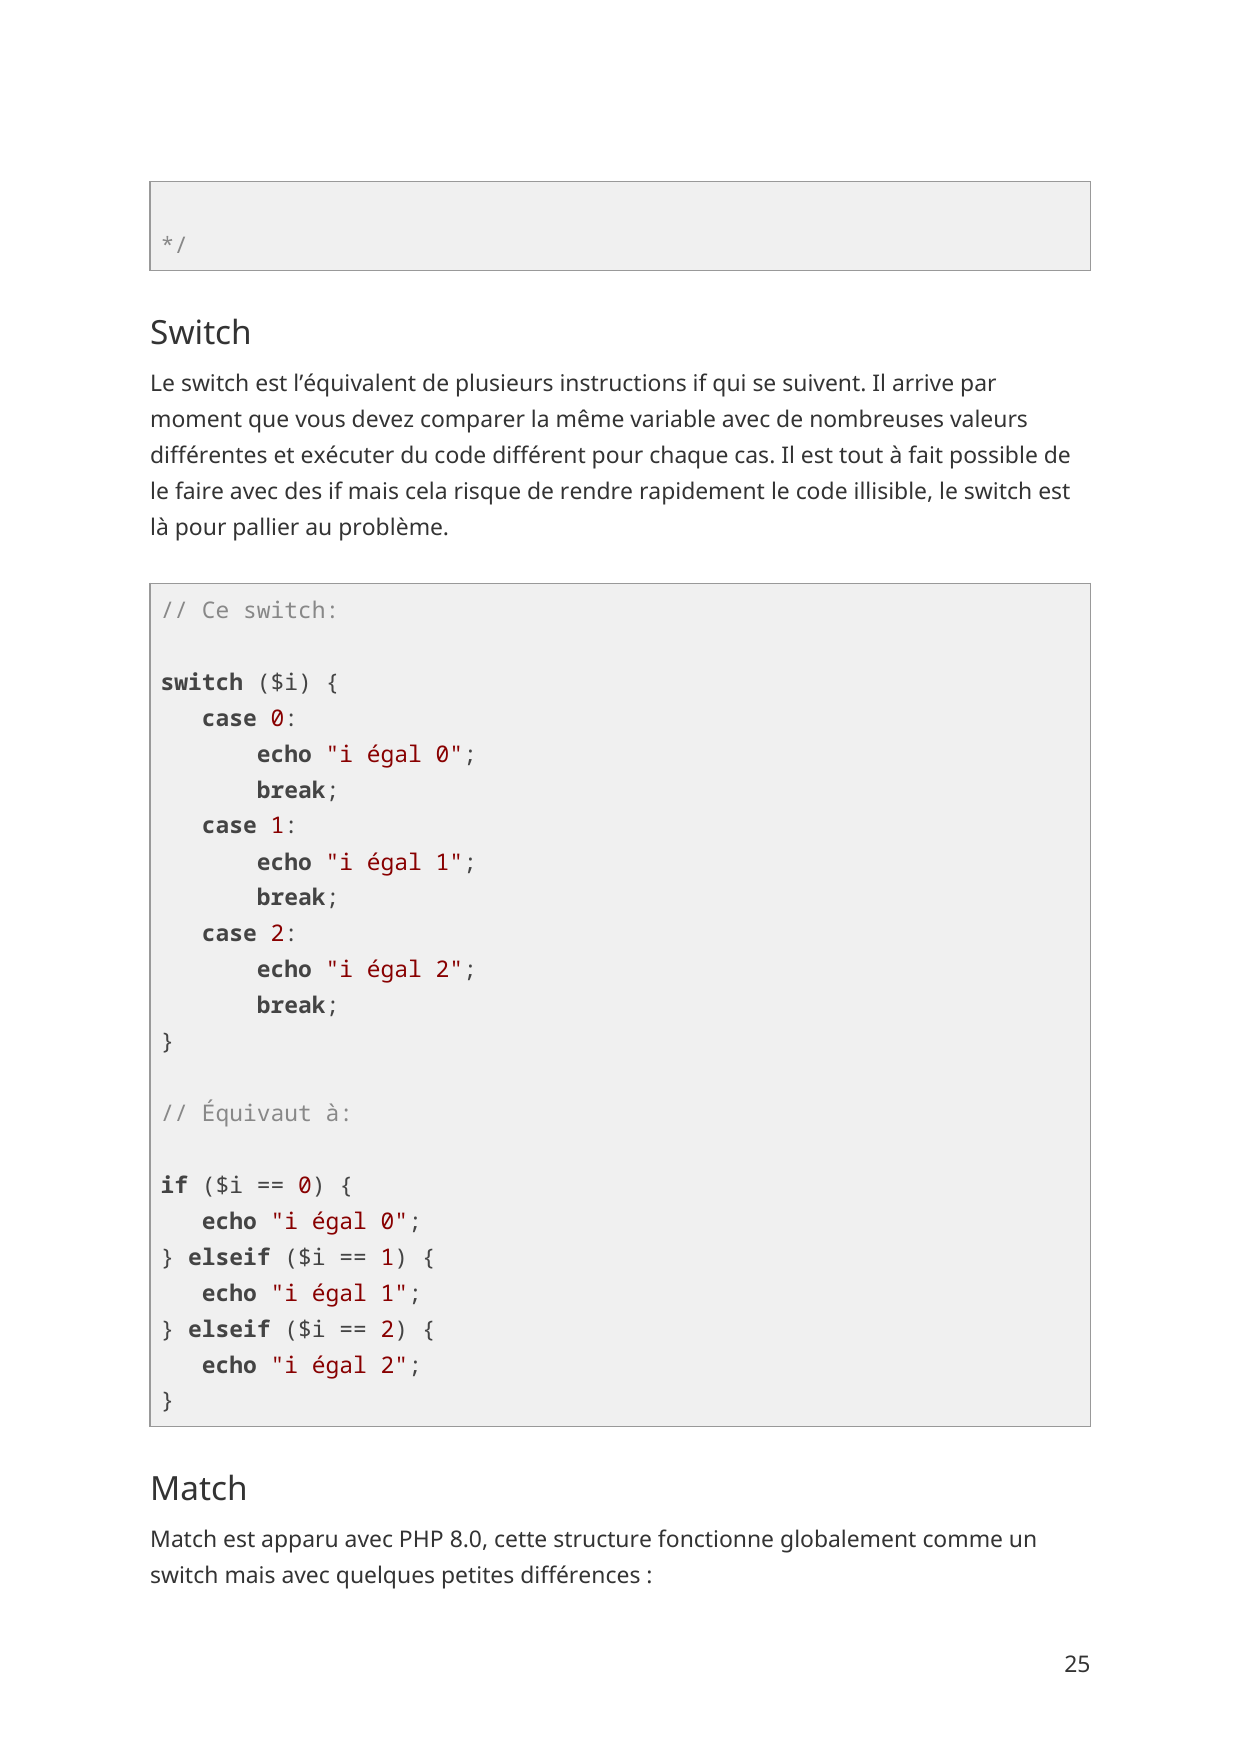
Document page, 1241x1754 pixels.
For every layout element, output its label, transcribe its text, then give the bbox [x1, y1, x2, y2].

subtitle Match [150, 1465, 1090, 1510]
text Le switch est l’équivalent de plusieurs instructions if qui se suivent. Il arrive par moment que vous devez comparer la même variable avec de nombreuses valeurs différentes et exécuter du code différent pour chaque cas. Il est tout à fait possible de le faire avec des if mais cela risque de rendre rapidement le code illisible, le switch est là pour pallier au problème. [150, 367, 1090, 542]
table_header */ [151, 182, 1090, 270]
subtitle Switch [150, 309, 1090, 354]
text Match est apparu avec PHP 8.0, cette structure fonctionne globalement comme un switch mais avec quelques petites différences : [150, 1523, 1090, 1590]
table_header // Ce switch: switch ($i) { case 0: echo "i égal 0"; break; case 1: echo "i égal 1"; break; case 2: echo "i égal 2"; break; } // Équivaut à: if ($i == 0) { echo "i égal 0"; } elseif ($i == 1) { echo "i égal 1"; } elseif ($i == 2) { echo "i égal 2"; } [151, 584, 1090, 1426]
